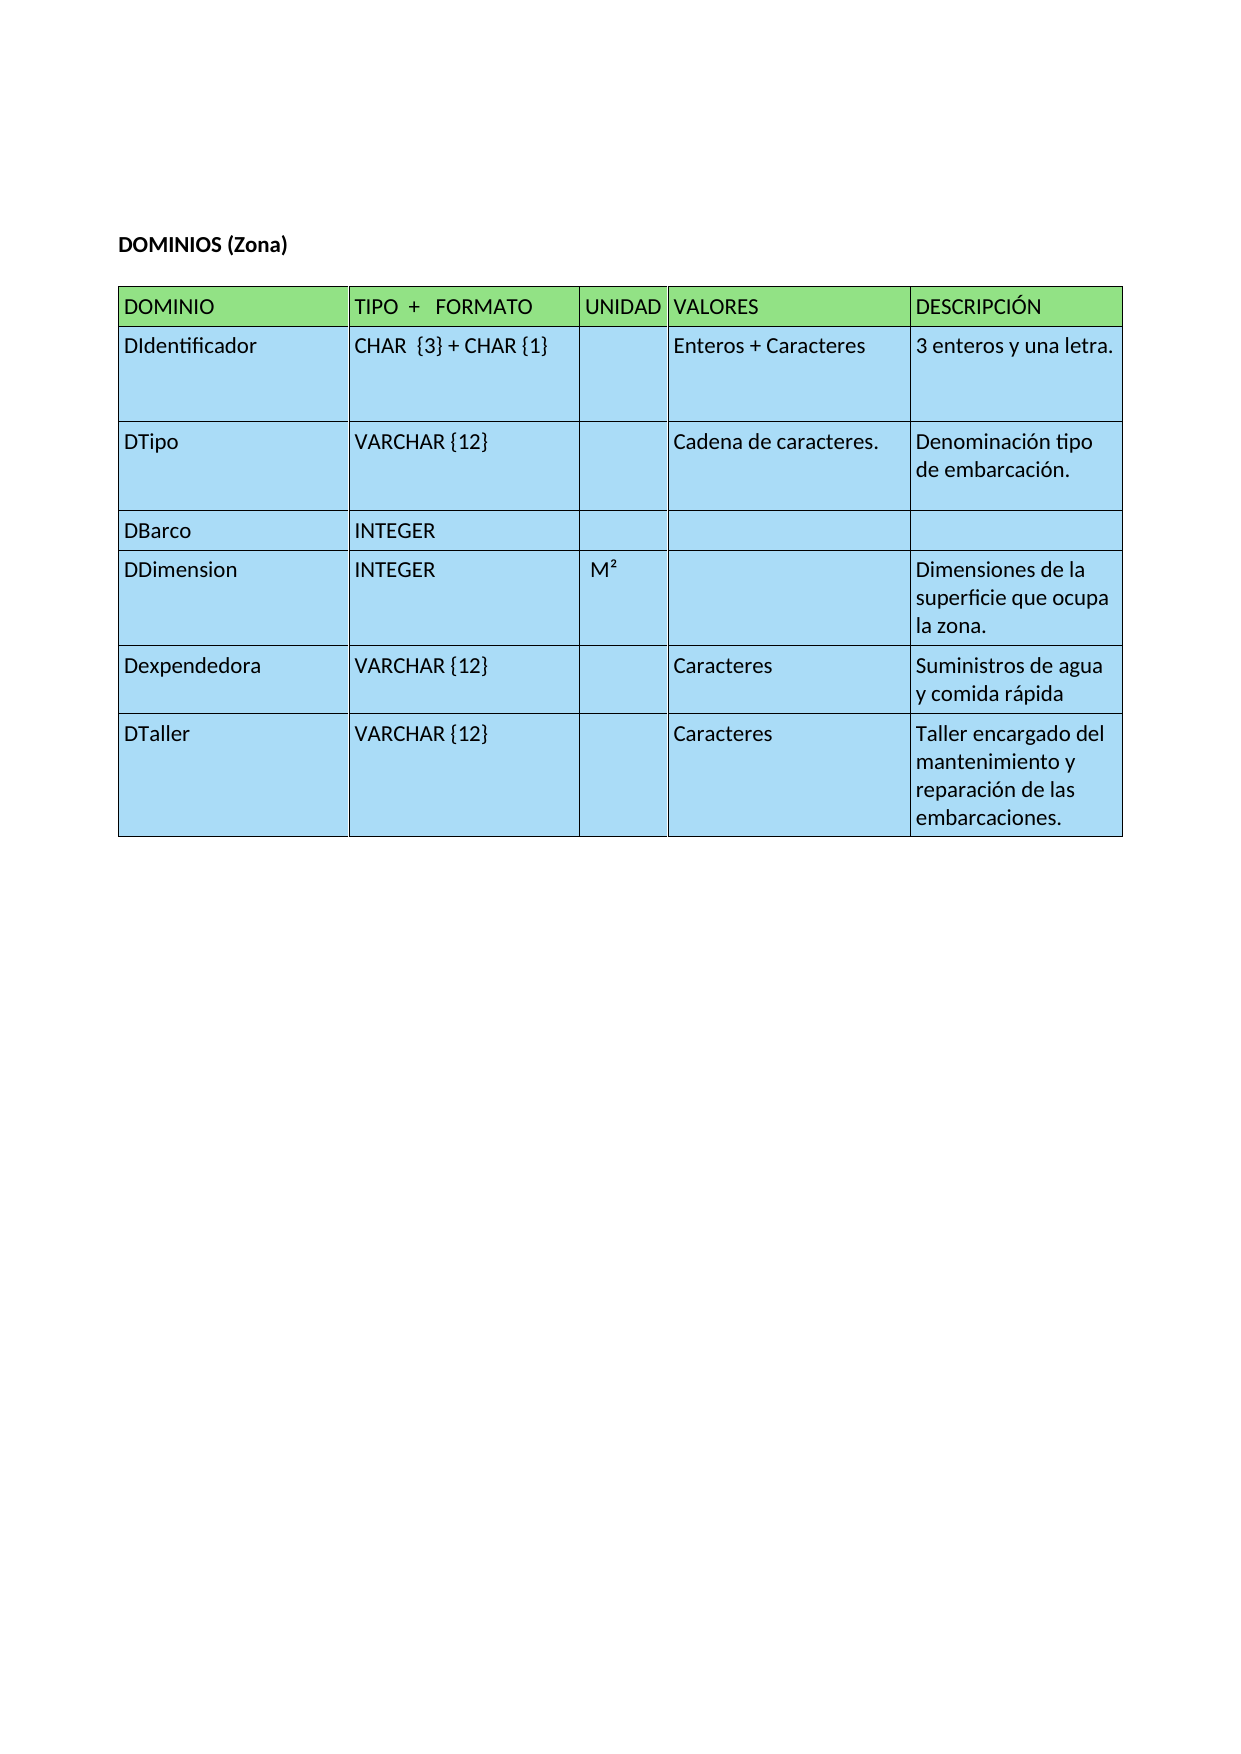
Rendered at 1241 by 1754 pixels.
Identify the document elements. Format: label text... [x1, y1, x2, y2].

table_cell INTEGER [350, 551, 579, 645]
table_cell DTaller [119, 714, 348, 836]
table_cell [580, 511, 667, 550]
table_cell [580, 714, 667, 836]
table_cell Cadena de caracteres. [669, 422, 910, 510]
table_cell [669, 551, 910, 645]
table_cell [911, 511, 1122, 550]
table_cell INTEGER [350, 511, 579, 550]
table_cell VARCHAR {12} [350, 646, 579, 713]
table_cell [580, 327, 667, 421]
table_cell Enteros + Caracteres [669, 327, 910, 421]
table_header DESCRIPCIÓN [911, 287, 1122, 326]
table_cell [669, 511, 910, 550]
table_cell DDimension [119, 551, 348, 645]
table_cell Dexpendedora [119, 646, 348, 713]
text DOMINIOS (Zona) [118, 230, 1122, 258]
table_header UNIDAD [580, 287, 667, 326]
table_cell Caracteres [669, 646, 910, 713]
table_cell CHAR {3} + CHAR {1} [350, 327, 579, 421]
table_cell DIdentificador [119, 327, 348, 421]
table_cell [580, 646, 667, 713]
table_cell Denominación tipo de embarcación. [911, 422, 1122, 510]
table_header TIPO + FORMATO [350, 287, 579, 326]
table_cell DTipo [119, 422, 348, 510]
table_cell M² [580, 551, 667, 645]
table_cell VARCHAR {12} [350, 422, 579, 510]
table_cell Taller encargado del mantenimiento y reparación de las embarcaciones. [911, 714, 1122, 836]
table_cell VARCHAR {12} [350, 714, 579, 836]
table_cell Suministros de agua y comida rápida [911, 646, 1122, 713]
table_header DOMINIO [119, 287, 348, 326]
table_cell Caracteres [669, 714, 910, 836]
table_cell DBarco [119, 511, 348, 550]
table_cell Dimensiones de la superficie que ocupa la zona. [911, 551, 1122, 645]
table_cell 3 enteros y una letra. [911, 327, 1122, 421]
table_header VALORES [669, 287, 910, 326]
table_cell [580, 422, 667, 510]
